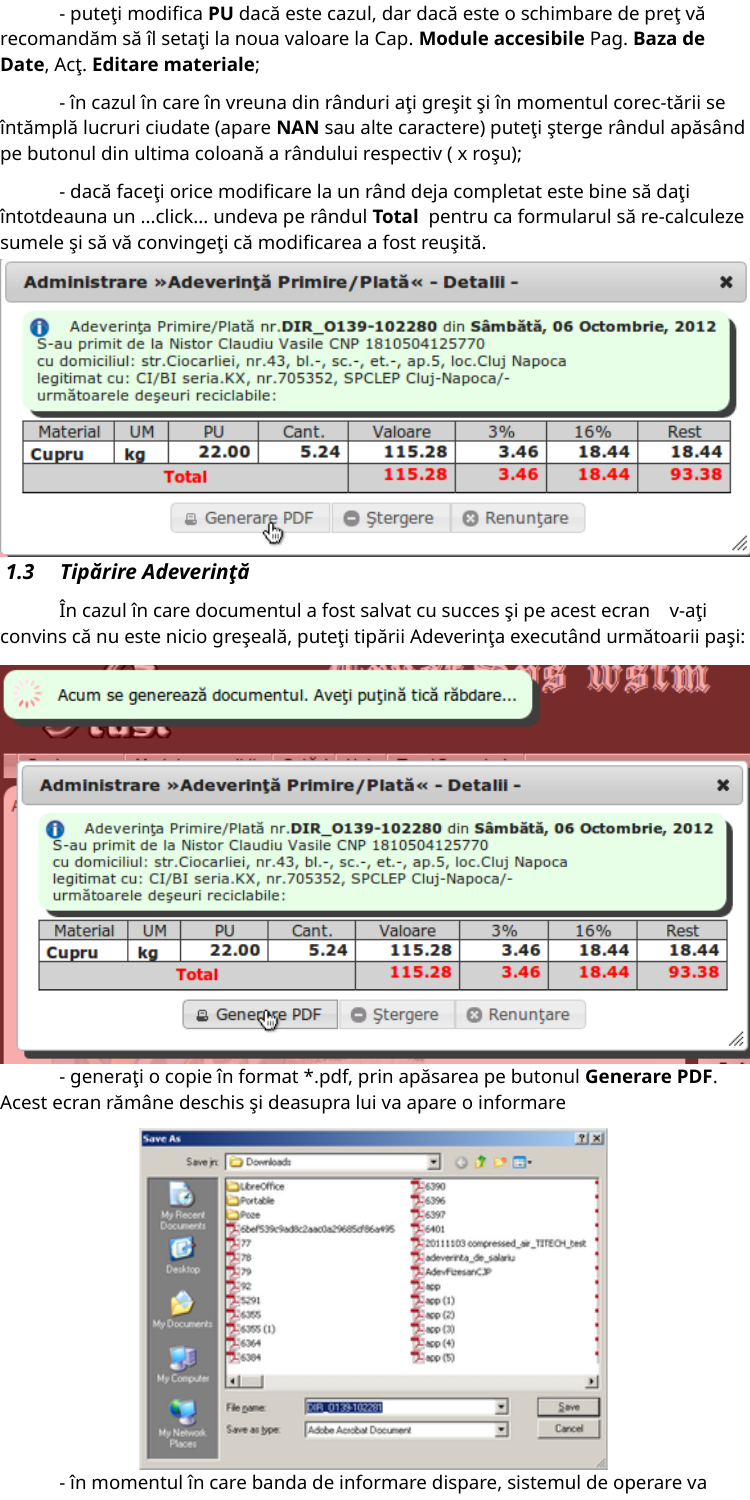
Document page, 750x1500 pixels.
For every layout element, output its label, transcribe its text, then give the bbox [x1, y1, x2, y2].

text - puteţi modifica PU dacă este cazul, dar dacă este o schimbare de preţ vă recomandăm să îl setaţi la noua valoare la Cap. Module accesibile Pag. Baza de Date, Acţ. Editare materiale; [0, 0, 750, 77]
picture [0, 665, 750, 1064]
subtitle Tipărire Adeverinţă [0, 557, 750, 585]
text În cazul în care documentul a fost salvat cu succes şi pe acest ecran v-aţi convins că nu este nicio greşeală, puteţi tipării Adeverinţa executând următoarii paşi: [0, 598, 750, 649]
text - în momentul în care banda de informare dispare, sistemul de operare va [0, 1127, 750, 1495]
text [0, 661, 750, 665]
text - în cazul în care în vreuna din rânduri aţi greşit şi în momentul corec-tării se întămplă lucruri ciudate (apare NAN sau alte caractere) puteţi şterge rândul apăsând pe butonul din ultima coloană a rândului respectiv ( x roşu); [0, 89, 750, 166]
picture [0, 259, 750, 557]
text - dacă faceţi orice modificare la un rând deja completat este bine să daţi întotdeauna un ...click... undeva pe rândul Total pentru ca formularul să re-calculeze sumele şi să vă convingeţi că modificarea a fost reuşită. [0, 178, 750, 255]
text - generaţi o copie în format *.pdf, prin apăsarea pe butonul Generare PDF. Acest ecran rămâne deschis şi deasupra lui va apare o informare [0, 1064, 750, 1115]
picture [139, 1128, 608, 1470]
